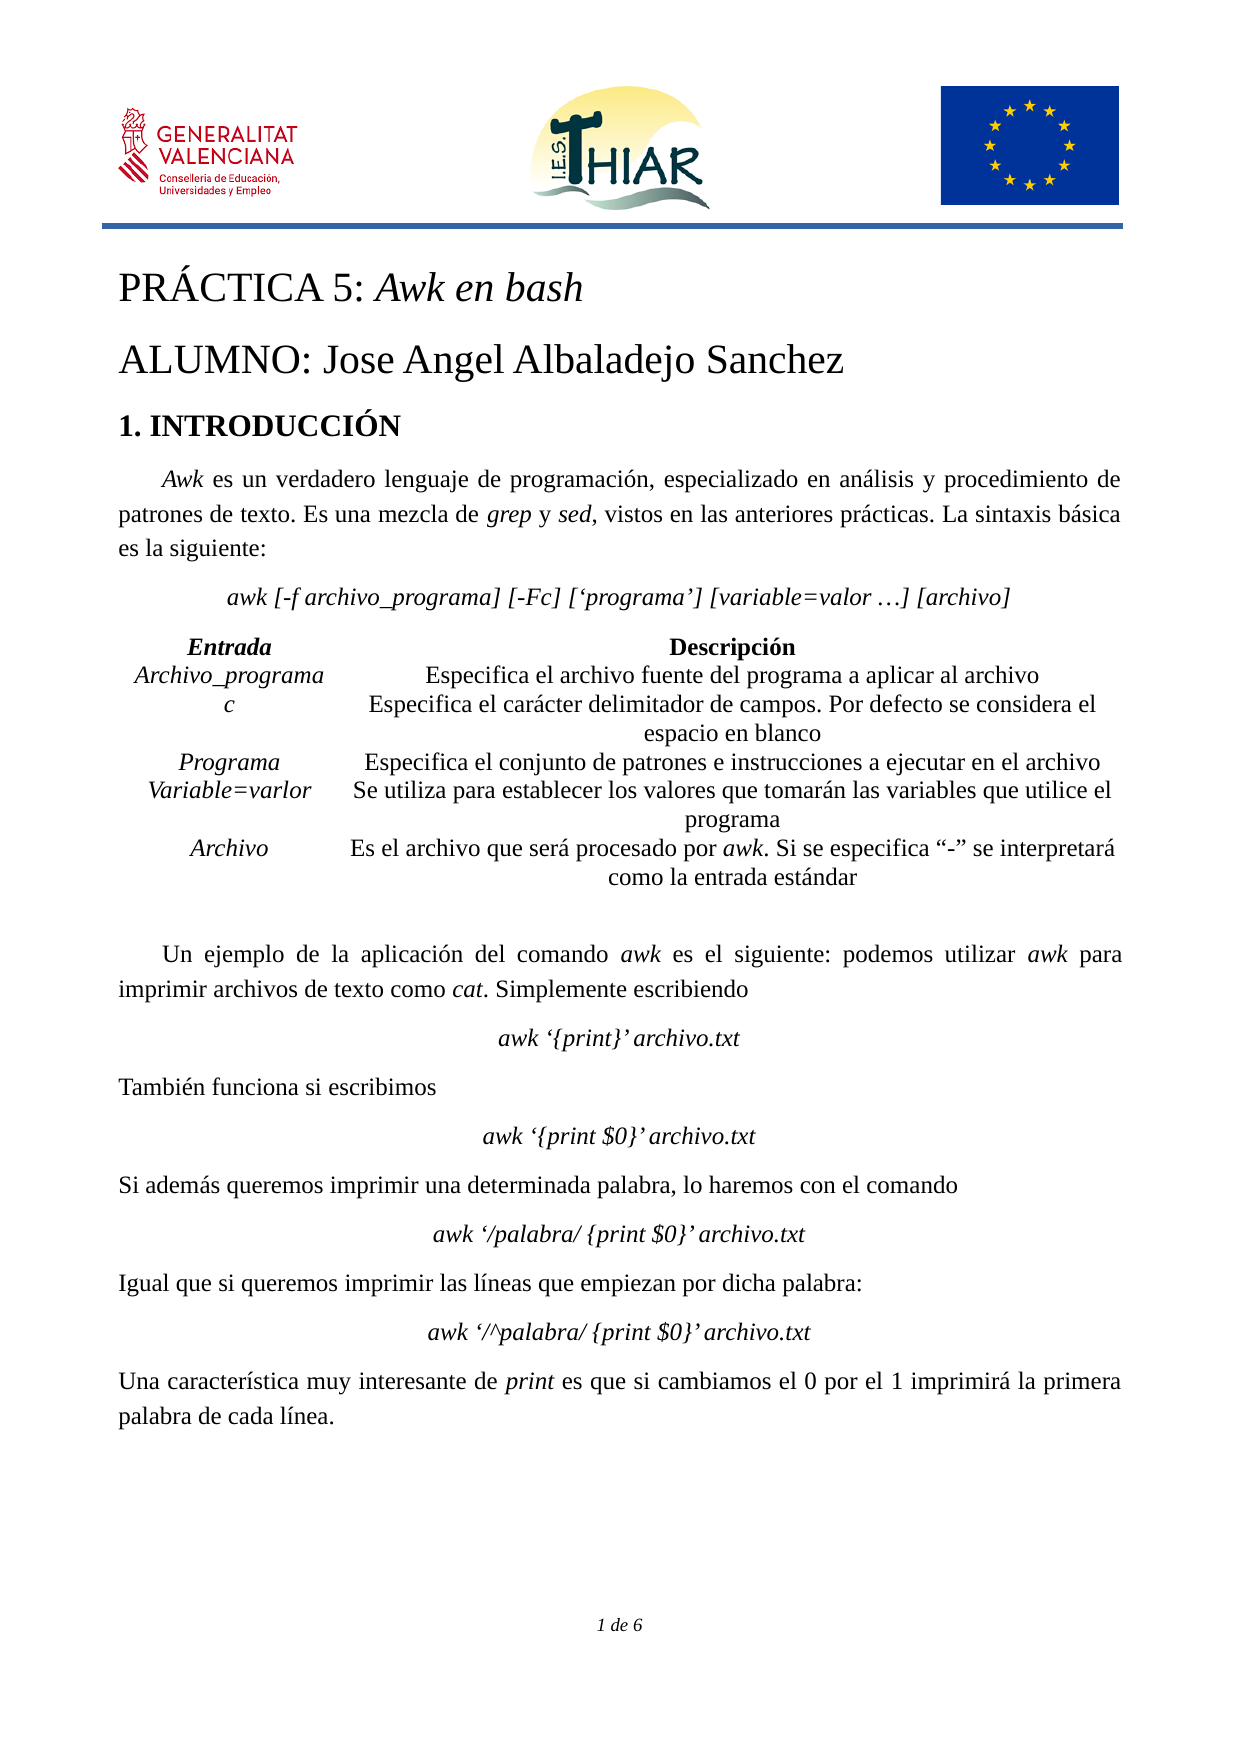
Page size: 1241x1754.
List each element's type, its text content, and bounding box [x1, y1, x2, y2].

text awk ‘/^palabra/ {print $0}’ archivo.txt [118, 1317, 1122, 1346]
table_cell Se utiliza para establecer los valores que tomarán las variables que utilice el programa [343, 775, 1122, 833]
table_cell Archivo [118, 833, 343, 890]
text PRÁCTICA 5: Awk en bash [118, 263, 1122, 311]
text También funciona si escribimos [118, 1072, 1122, 1101]
table_header Descripción [343, 632, 1122, 660]
table_cell Archivo_programa [118, 660, 343, 689]
table_cell Variable=varlor [118, 775, 343, 833]
picture [112, 103, 308, 206]
text Una característica muy interesante de print es que si cambiamos el 0 por el 1 imprimirá la primera palabra de cada línea. [118, 1366, 1122, 1429]
text Si además queremos imprimir una determinada palabra, lo haremos con el comando [118, 1170, 1122, 1199]
picture [940, 86, 1119, 205]
text Awk es un verdadero lenguaje de programación, especializado en análisis y procedimiento de patrones de texto. Es una mezcla de grep y sed, vistos en las anteriores prácticas. La sintaxis básica es la siguiente: [118, 464, 1122, 562]
text Igual que si queremos imprimir las líneas que empiezan por dicha palabra: [118, 1268, 1122, 1297]
table_cell Especifica el conjunto de patrones e instrucciones a ejecutar en el archivo [343, 747, 1122, 775]
table_header Entrada [118, 632, 343, 660]
table_cell Es el archivo que será procesado por awk. Si se especifica “-” se interpretará como la entrada estándar [343, 833, 1122, 890]
text ALUMNO: Jose Angel Albaladejo Sanchez [118, 335, 1122, 383]
text 1. INTRODUCCIÓN [118, 407, 1122, 443]
table_cell Programa [118, 747, 343, 775]
text awk ‘{print $0}’ archivo.txt [118, 1121, 1122, 1150]
picture [530, 86, 710, 210]
text awk ‘{print}’ archivo.txt [118, 1023, 1122, 1052]
text awk ‘/palabra/ {print $0}’ archivo.txt [118, 1219, 1122, 1248]
table_cell Especifica el archivo fuente del programa a aplicar al archivo [343, 660, 1122, 689]
table_cell c [118, 689, 343, 747]
table_cell Especifica el carácter delimitador de campos. Por defecto se considera el espacio en blanco [343, 689, 1122, 747]
text awk [-f archivo_programa] [-Fc] [‘programa’] [variable=valor …] [archivo] [118, 582, 1122, 611]
text Un ejemplo de la aplicación del comando awk es el siguiente: podemos utilizar awk para imprimir archivos de texto como cat. Simplemente escribiendo [118, 939, 1122, 1003]
